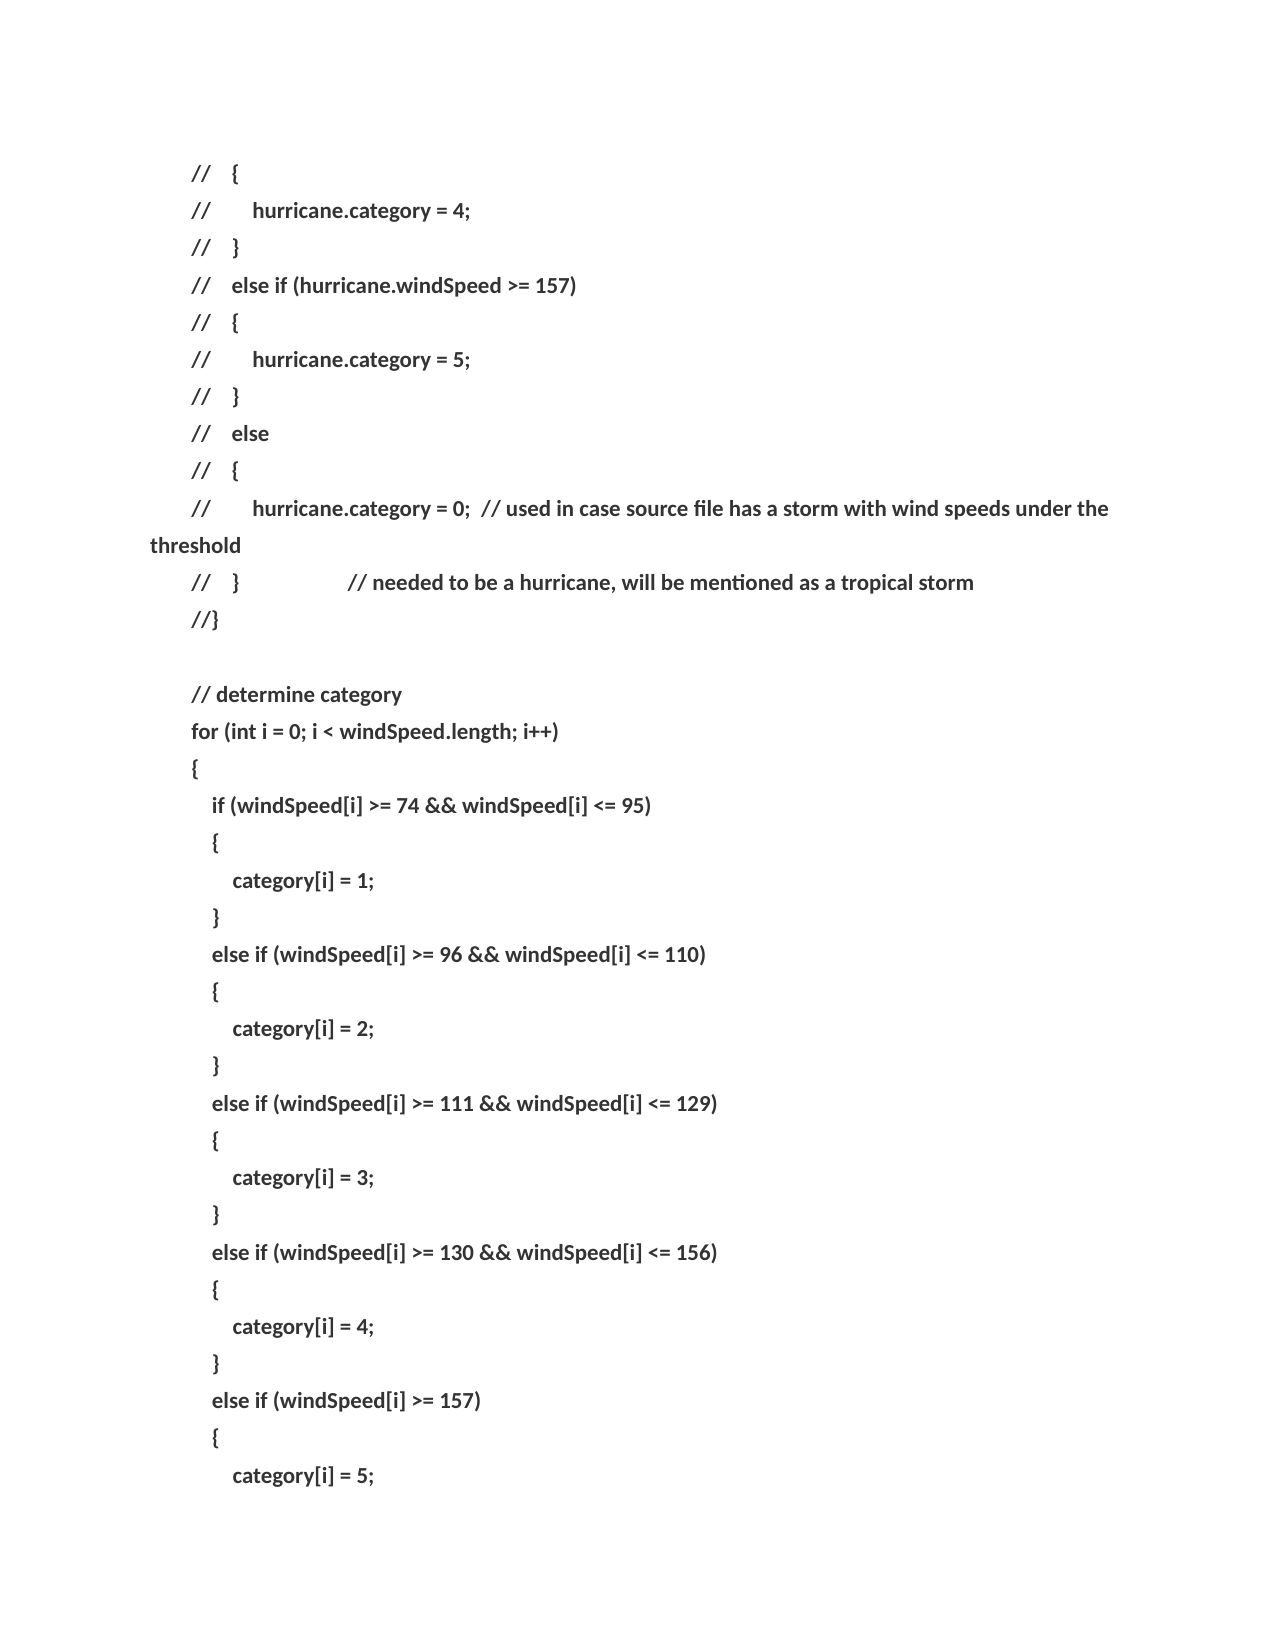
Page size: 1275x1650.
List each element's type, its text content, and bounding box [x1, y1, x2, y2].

text else if (windSpeed[i] >= 96 && windSpeed[i] <= 110) [150, 931, 1125, 968]
text category[i] = 3; [150, 1154, 1125, 1191]
text // determine category [150, 671, 1125, 708]
text } [150, 894, 1125, 931]
text // else [150, 410, 1125, 447]
text category[i] = 2; [150, 1005, 1125, 1042]
text if (windSpeed[i] >= 74 && windSpeed[i] <= 95) [150, 782, 1125, 819]
text else if (windSpeed[i] >= 157) [150, 1377, 1125, 1414]
text category[i] = 1; [150, 857, 1125, 894]
text // hurricane.category = 5; [150, 336, 1125, 373]
text } [150, 1340, 1125, 1377]
text { [150, 1117, 1125, 1154]
text } [150, 1191, 1125, 1228]
text category[i] = 5; [150, 1452, 1125, 1489]
text { [150, 1414, 1125, 1452]
text //} [150, 596, 1125, 633]
text // { [150, 299, 1125, 336]
text // hurricane.category = 4; [150, 187, 1125, 224]
text { [150, 1266, 1125, 1303]
text { [150, 819, 1125, 857]
text else if (windSpeed[i] >= 111 && windSpeed[i] <= 129) [150, 1080, 1125, 1117]
text } [150, 1042, 1125, 1080]
text else if (windSpeed[i] >= 130 && windSpeed[i] <= 156) [150, 1228, 1125, 1266]
text { [150, 968, 1125, 1005]
text for (int i = 0; i < windSpeed.length; i++) [150, 708, 1125, 745]
text category[i] = 4; [150, 1303, 1125, 1340]
text // { [150, 150, 1125, 187]
text // } [150, 373, 1125, 410]
text // { [150, 447, 1125, 485]
text // else if (hurricane.windSpeed >= 157) [150, 262, 1125, 299]
text { [150, 745, 1125, 782]
text // } // needed to be a hurricane, will be mentioned as a tropical storm [150, 559, 1125, 596]
text // hurricane.category = 0; // used in case source file has a storm with wind speeds under the threshold [150, 485, 1125, 559]
text // } [150, 224, 1125, 262]
